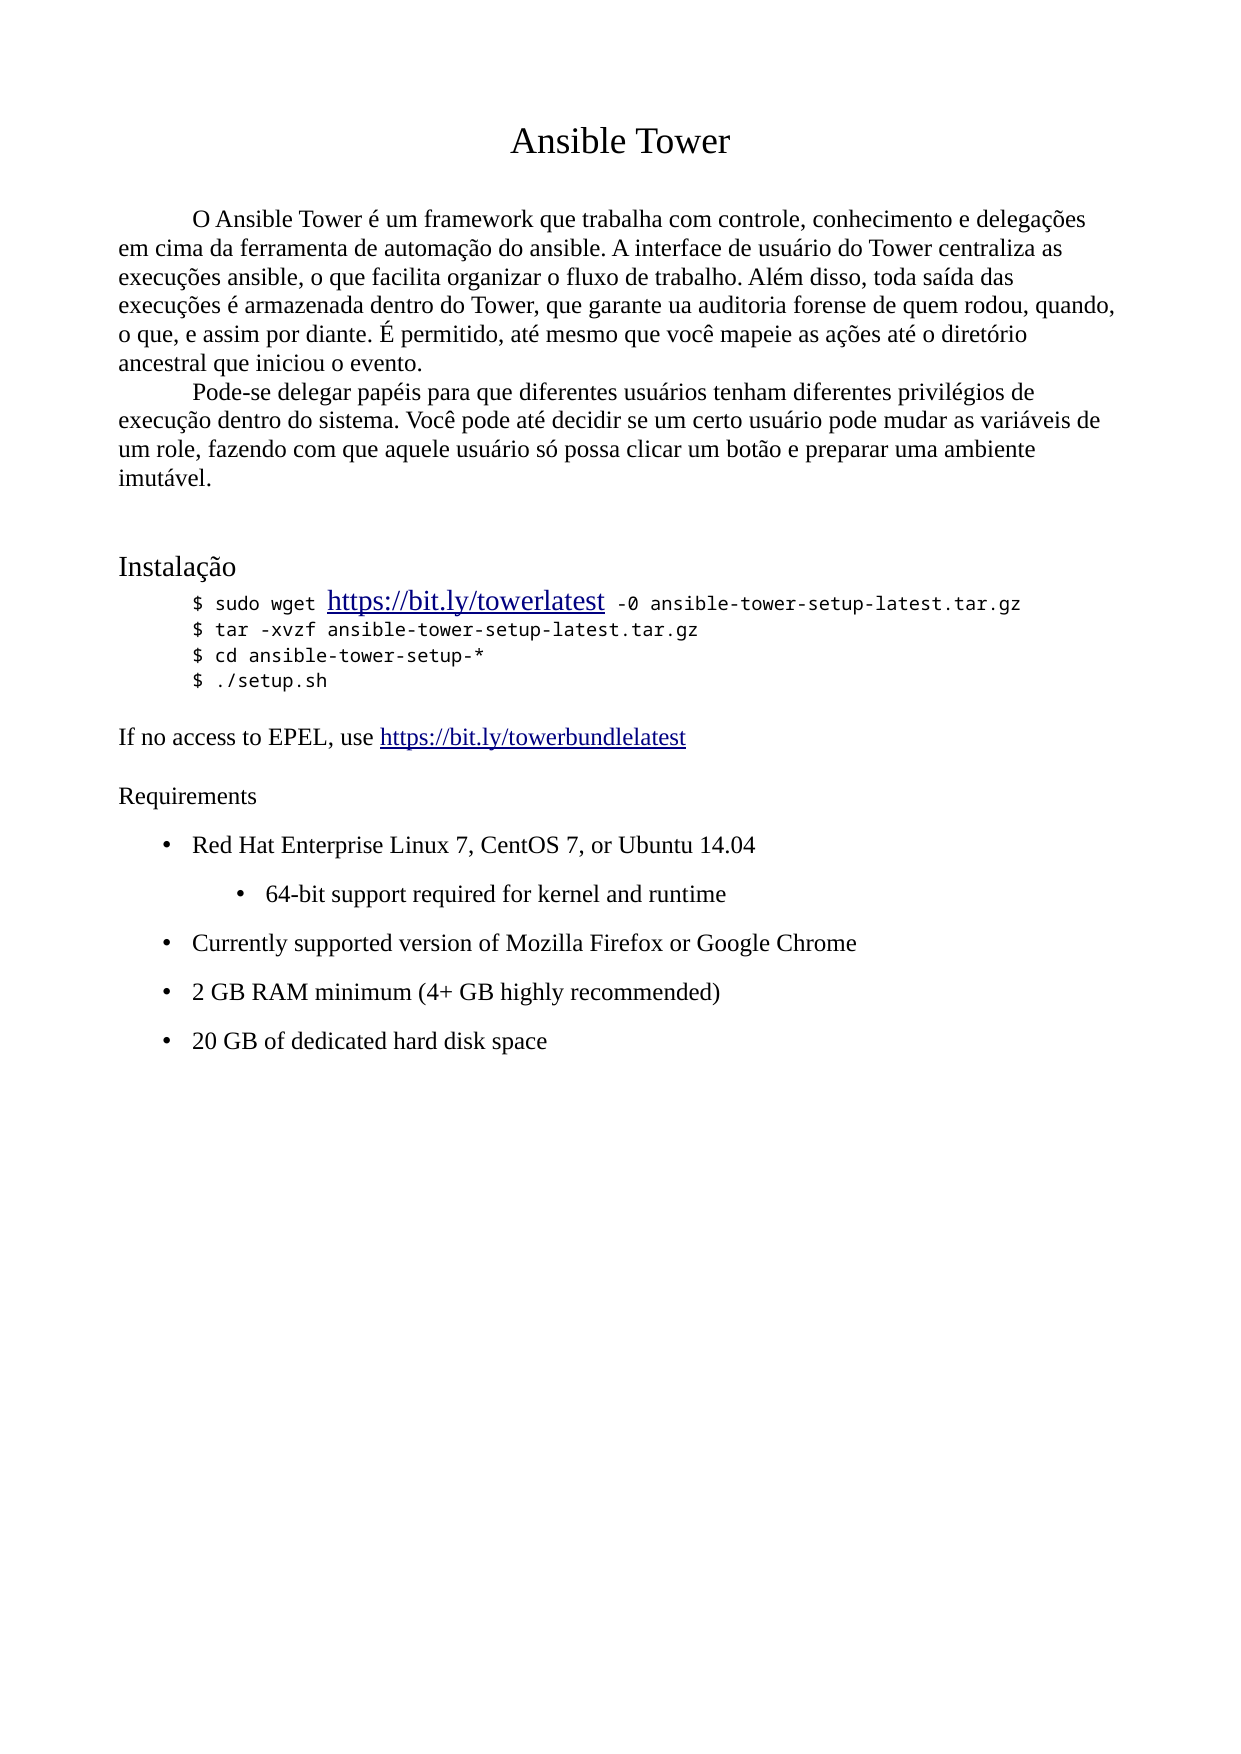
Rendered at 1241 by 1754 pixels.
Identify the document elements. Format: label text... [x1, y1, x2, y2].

list Red Hat Enterprise Linux 7, CentOS 7, or Ubuntu 14.04 [162, 830, 1122, 858]
text O Ansible Tower é um framework que trabalha com controle, conhecimento e delegações em cima da ferramenta de automação do ansible. A interface de usuário do Tower centraliza as execuções ansible, o que facilita organizar o fluxo de trabalho. Além disso, toda saída das execuções é armazenada dentro do Tower, que garante ua auditoria forense de quem rodou, quando, o que, e assim por diante. É permitido, até mesmo que você mapeie as ações até o diretório ancestral que iniciou o evento. [118, 204, 1122, 377]
list 64-bit support required for kernel and runtime [236, 879, 1122, 908]
text $ ./setup.sh [118, 667, 1122, 693]
text Pode-se delegar papéis para que diferentes usuários tenham diferentes privilégios de execução dentro do sistema. Você pode até decidir se um certo usuário pode mudar as variáveis de um role, fazendo com que aquele usuário só possa clicar um botão e preparar uma ambiente imutável. [118, 377, 1122, 492]
text Requirements [118, 781, 1122, 809]
list Currently supported version of Mozilla Firefox or Google Chrome [162, 928, 1122, 957]
text $ cd ansible-tower-setup-* [118, 642, 1122, 667]
list 2 GB RAM minimum (4+ GB highly recommended) [162, 977, 1122, 1006]
text $ sudo wget https://bit.ly/towerlatest -0 ansible-tower-setup-latest.tar.gz [118, 583, 1122, 616]
text Instalação [118, 549, 1122, 583]
list 20 GB of dedicated hard disk space [162, 1026, 1122, 1055]
text If no access to EPEL, use https://bit.ly/towerbundlelatest [118, 722, 1122, 751]
text Ansible Tower [118, 118, 1122, 161]
text $ tar -xvzf ansible-tower-setup-latest.tar.gz [118, 616, 1122, 642]
